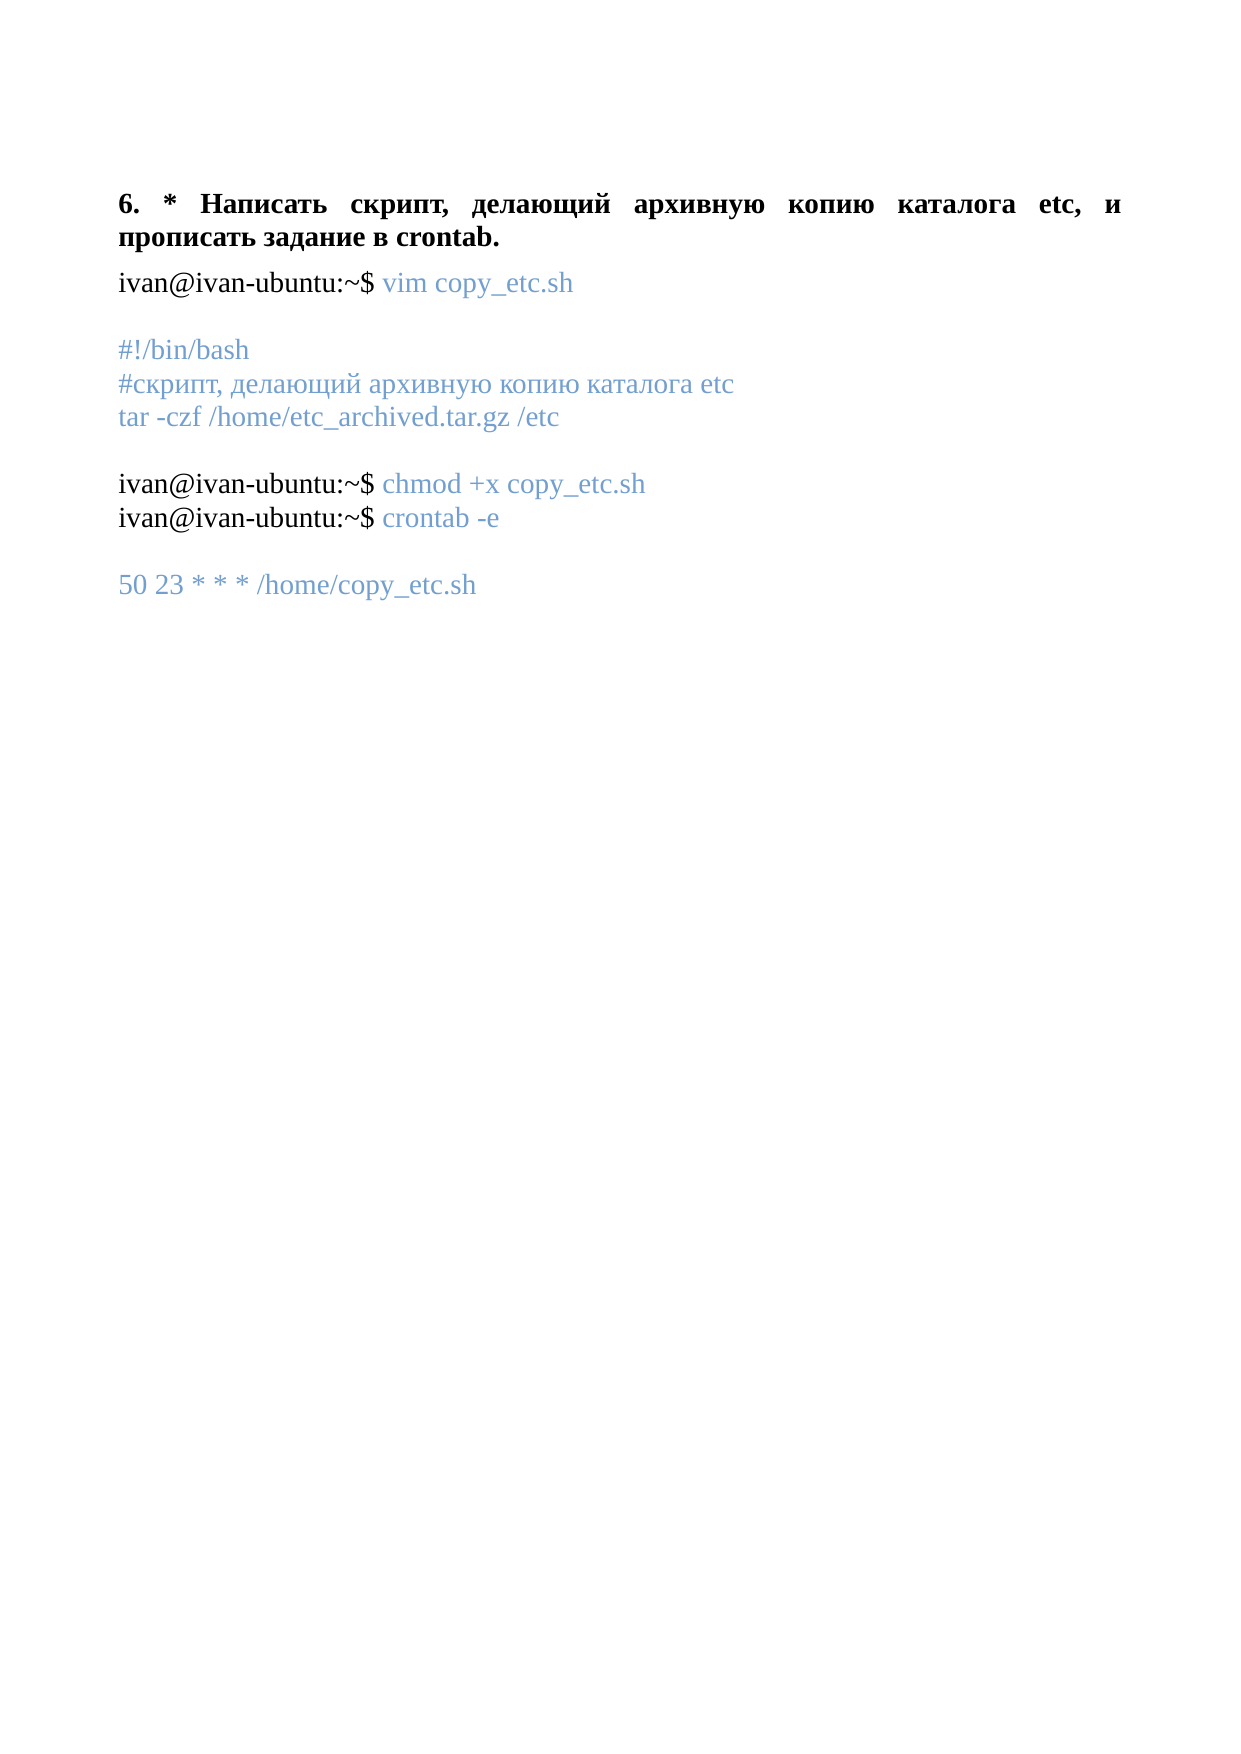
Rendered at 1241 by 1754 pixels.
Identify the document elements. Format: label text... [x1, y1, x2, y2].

text ivan@ivan-ubuntu:~$ vim copy_etc.sh [118, 265, 1122, 299]
subtitle 6. * Написать скрипт, делающий архивную копию каталога etc, и прописать задание в crontab. [118, 186, 1122, 253]
text ivan@ivan-ubuntu:~$ chmod +x copy_etc.sh [118, 467, 1122, 500]
text 50 23 * * * /home/copy_etc.sh [118, 567, 1122, 601]
text tar -czf /home/etc_archived.tar.gz /etc [118, 399, 1122, 433]
text #!/bin/bash [118, 332, 1122, 366]
text #скрипт, делающий архивную копию каталога etc [118, 366, 1122, 399]
text ivan@ivan-ubuntu:~$ crontab -e [118, 500, 1122, 534]
